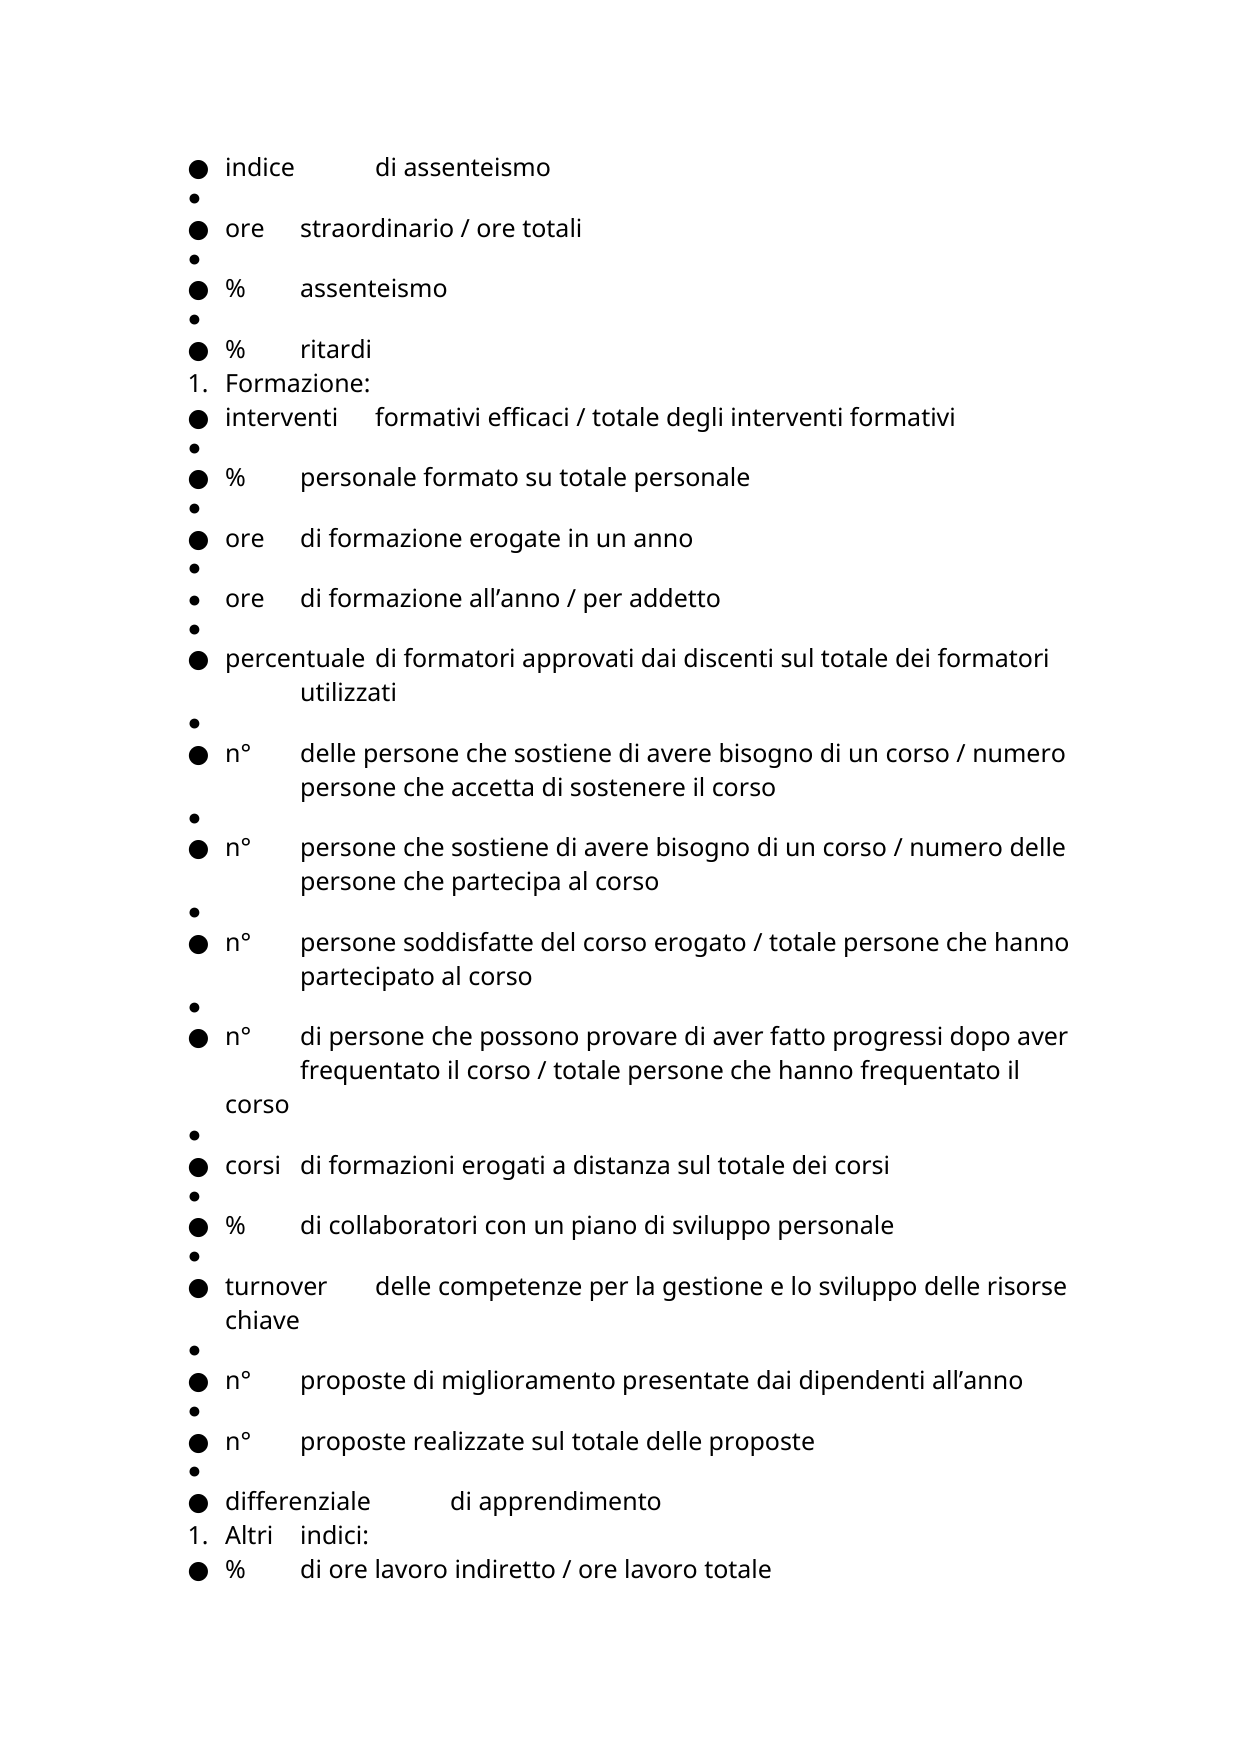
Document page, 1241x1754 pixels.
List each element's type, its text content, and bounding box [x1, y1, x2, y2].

list % di ore lavoro indiretto / ore lavoro totale [187, 1552, 1090, 1586]
list differenziale di apprendimento [187, 1484, 1090, 1518]
list % assenteismo [187, 271, 1090, 305]
list ore straordinario / ore totali [187, 210, 1090, 244]
list n° di persone che possono provare di aver fatto progressi dopo aver frequentato il corso / totale persone che hanno frequentato il corso [187, 1019, 1090, 1121]
list Formazione: [187, 365, 1090, 399]
list n° persone soddisfatte del corso erogato / totale persone che hanno partecipato al corso [187, 924, 1090, 993]
list % personale formato su totale personale [187, 460, 1090, 494]
list ore di formazione all’anno / per addetto [187, 581, 1090, 615]
list Altri indici: [187, 1518, 1090, 1552]
list percentuale di formatori approvati dai discenti sul totale dei formatori utilizzati [187, 641, 1090, 709]
list n° persone che sostiene di avere bisogno di un corso / numero delle persone che partecipa al corso [187, 830, 1090, 898]
list % ritardi [187, 331, 1090, 365]
list corsi di formazioni erogati a distanza sul totale dei corsi [187, 1147, 1090, 1182]
list interventi formativi efficaci / totale degli interventi formativi [187, 399, 1090, 433]
list % di collaboratori con un piano di sviluppo personale [187, 1208, 1090, 1242]
list n° proposte di miglioramento presentate dai dipendenti all’anno [187, 1363, 1090, 1397]
list n° proposte realizzate sul totale delle proposte [187, 1423, 1090, 1457]
list indice di assenteismo [187, 150, 1090, 184]
list ore di formazione erogate in un anno [187, 520, 1090, 554]
list n° delle persone che sostiene di avere bisogno di un corso / numero persone che accetta di sostenere il corso [187, 736, 1090, 804]
list turnover delle competenze per la gestione e lo sviluppo delle risorse chiave [187, 1268, 1090, 1336]
